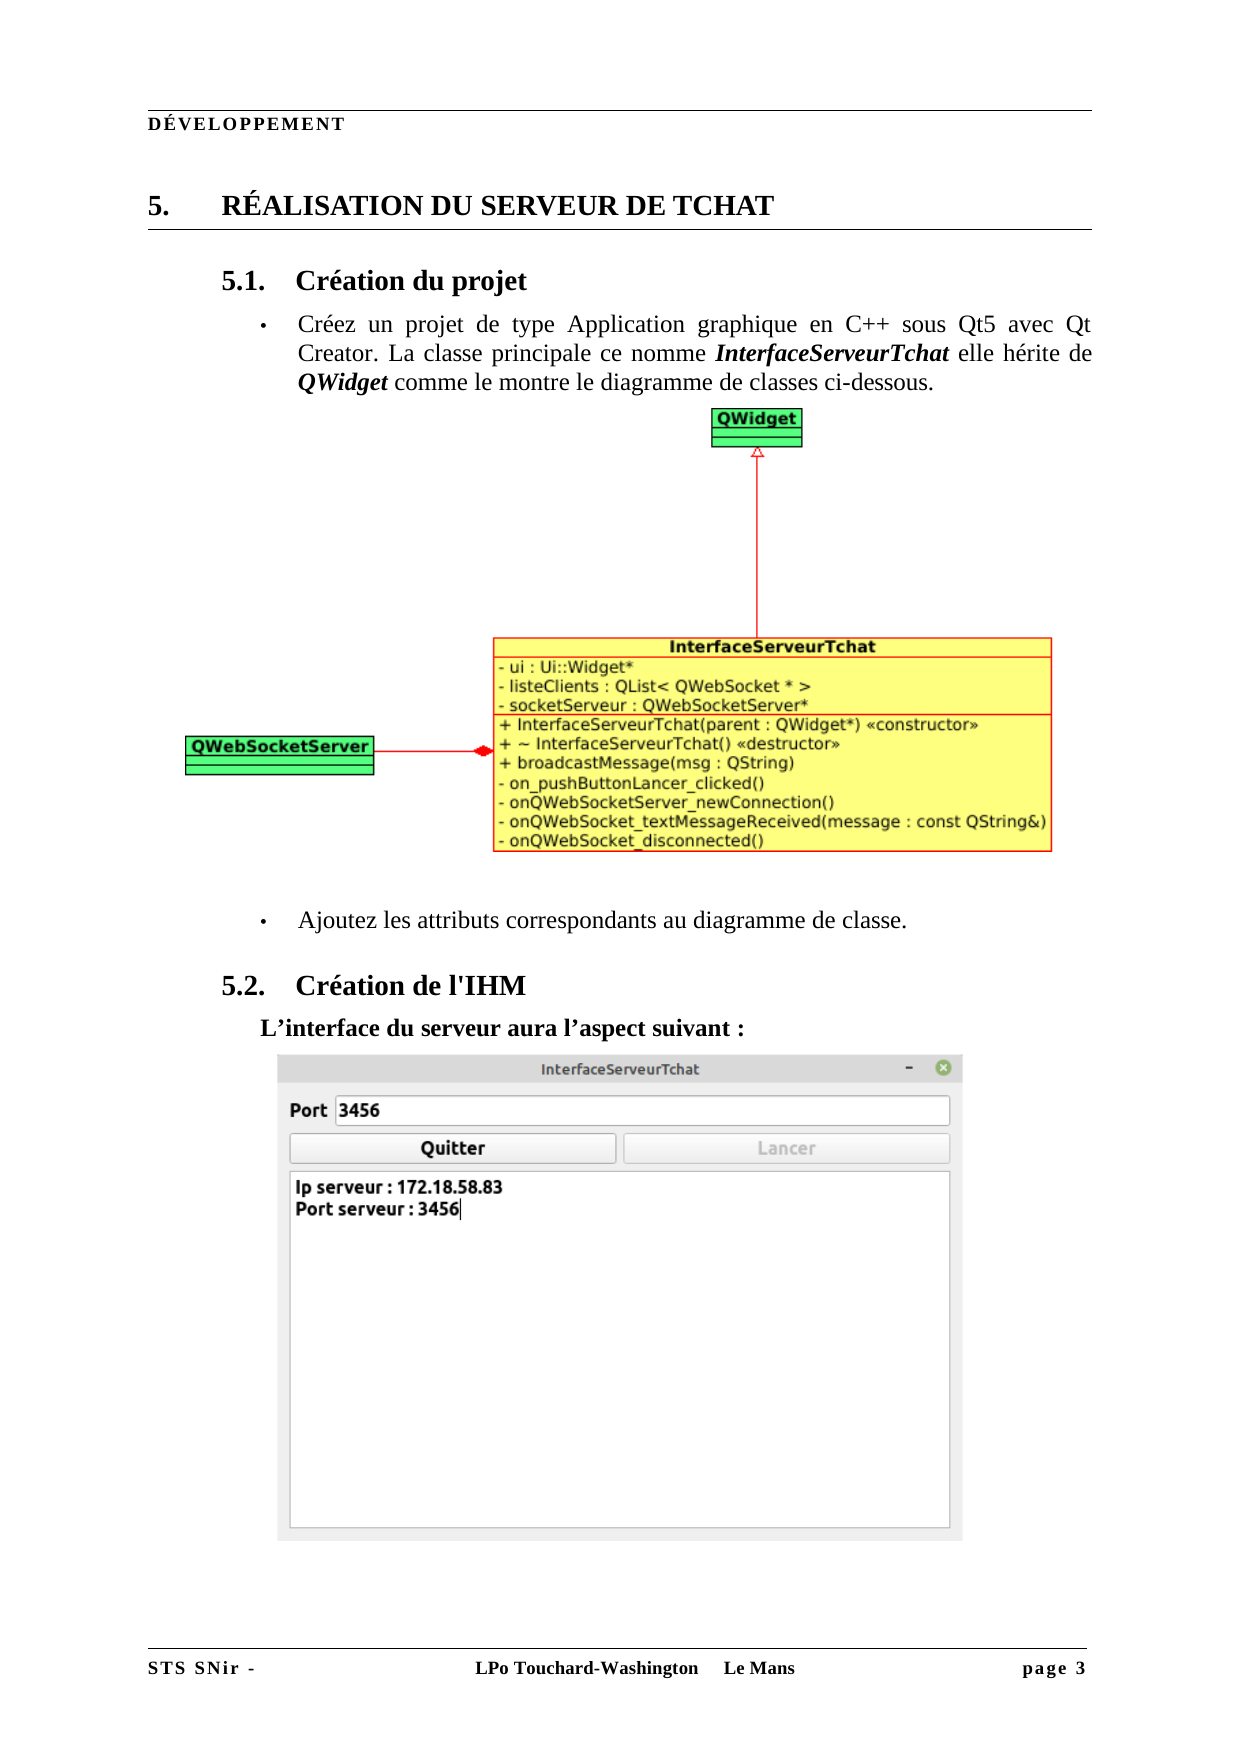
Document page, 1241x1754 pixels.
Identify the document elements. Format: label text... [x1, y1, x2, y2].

subtitle Création de l'IHM [221, 972, 1092, 1001]
subtitle Création du projet [221, 267, 1092, 297]
picture [185, 408, 1055, 852]
picture [277, 1054, 963, 1541]
list Créez un projet de type Application graphique en C++ sous Qt5 avec Qt Creator. La classe principale ce nomme InterfaceServeurTchat elle hérite de QWidget comme le montre le diagramme de classes ci-dessous. [260, 309, 1092, 396]
list Ajoutez les attributs correspondants au diagramme de classe. [260, 905, 1092, 934]
text L’interface du serveur aura l’aspect suivant : [260, 1013, 1092, 1042]
subtitle Réalisation du Serveur de tchat [148, 185, 1092, 229]
